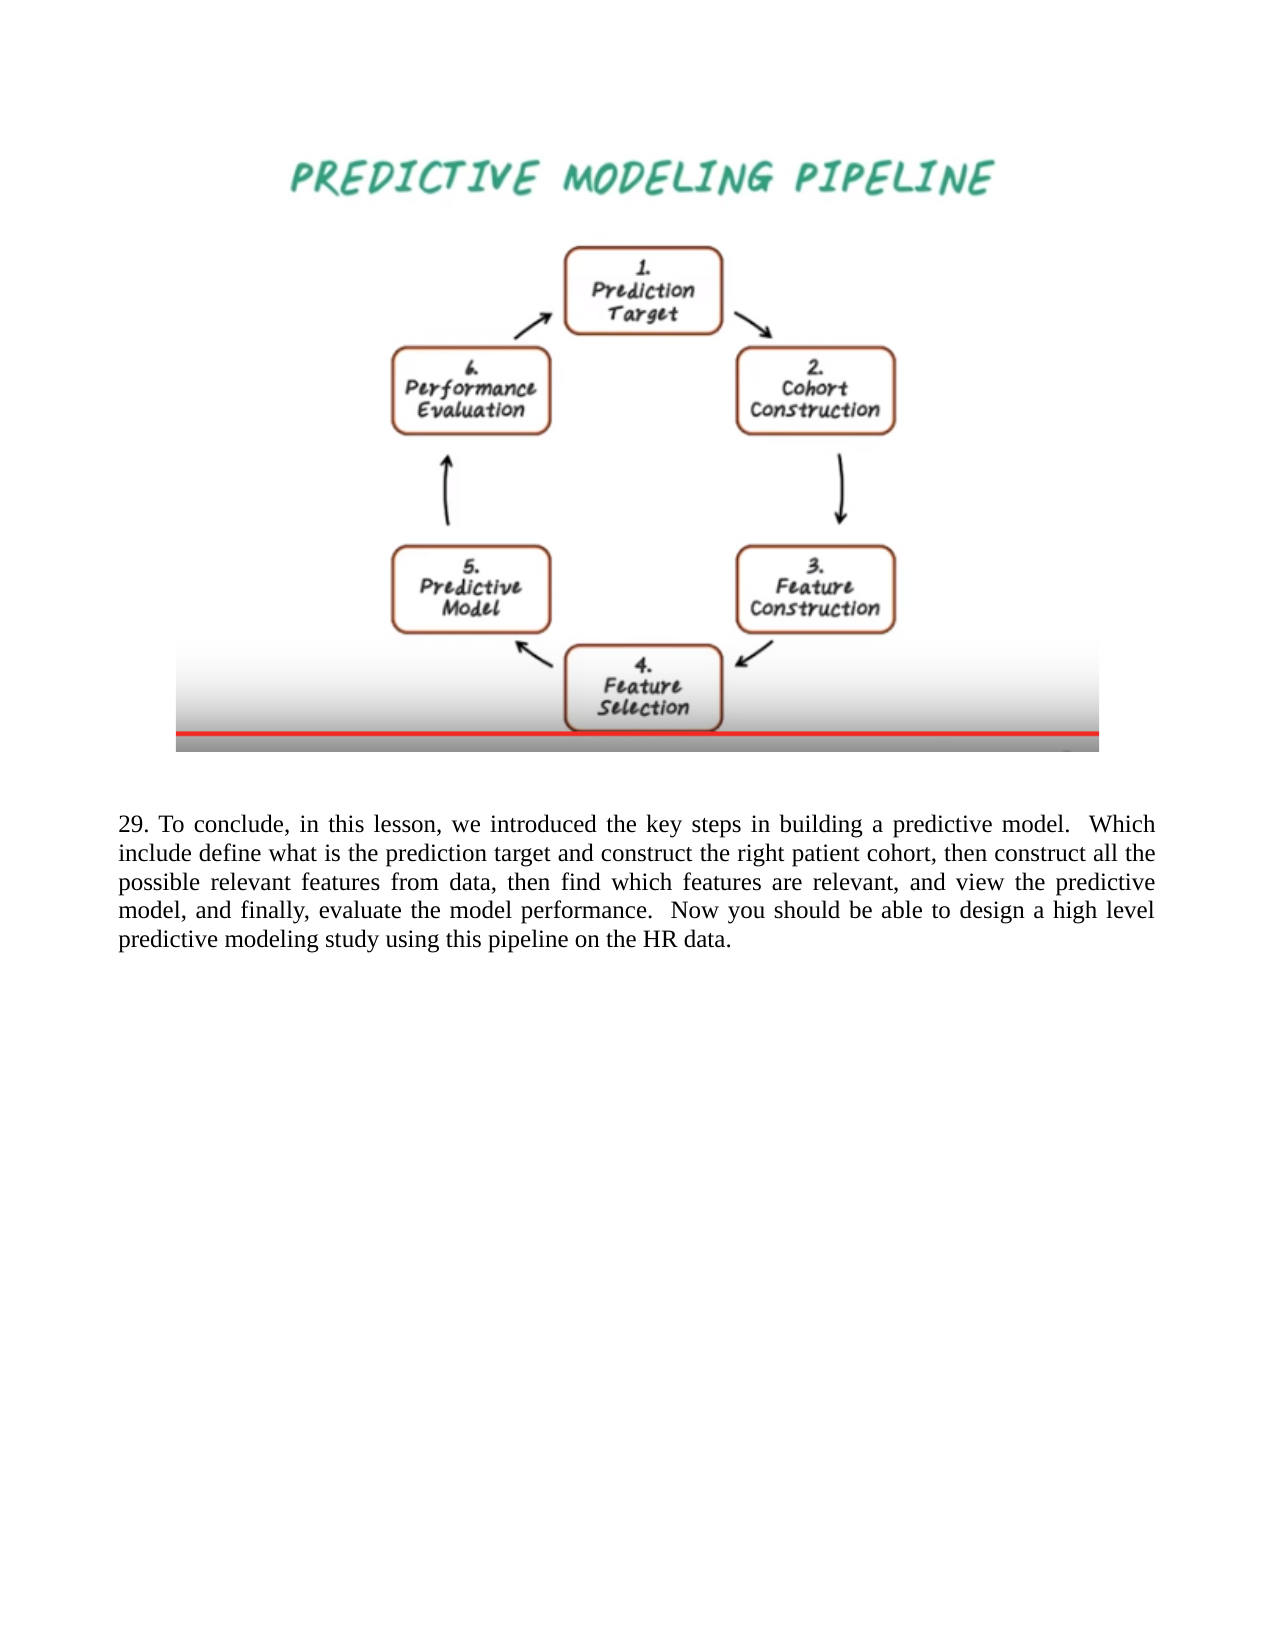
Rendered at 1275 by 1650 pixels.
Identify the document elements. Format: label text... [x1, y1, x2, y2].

picture [175, 146, 1100, 752]
text 29. To conclude, in this lesson, we introduced the key steps in building a predictive model. Which include define what is the prediction target and construct the right patient cohort, then construct all the possible relevant features from data, then find which features are relevant, and view the predictive model, and finally, evaluate the model performance. Now you should be able to design a high level predictive modeling study using this pipeline on the HR data. [118, 809, 1157, 953]
